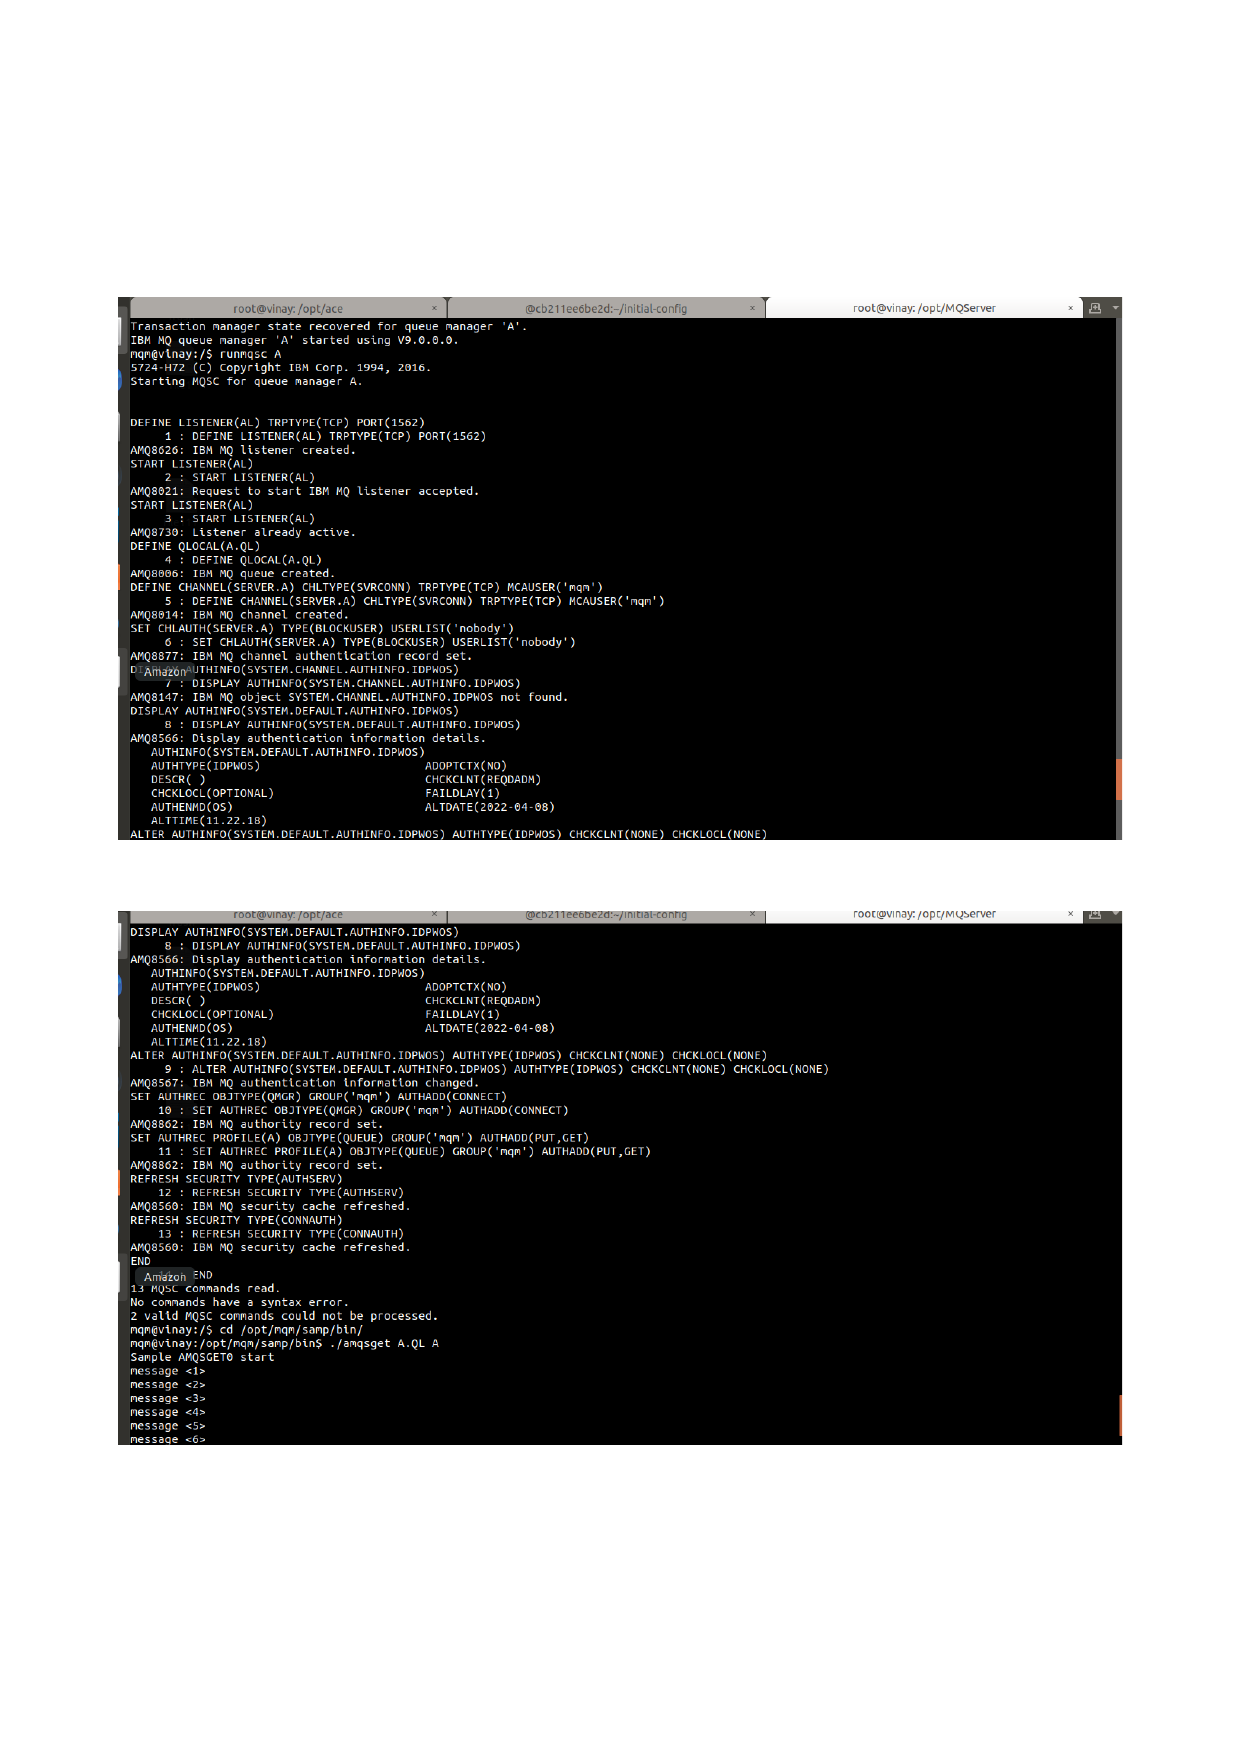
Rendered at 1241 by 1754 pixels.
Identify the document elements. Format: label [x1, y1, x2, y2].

picture [118, 297, 1123, 840]
picture [118, 911, 1123, 1445]
